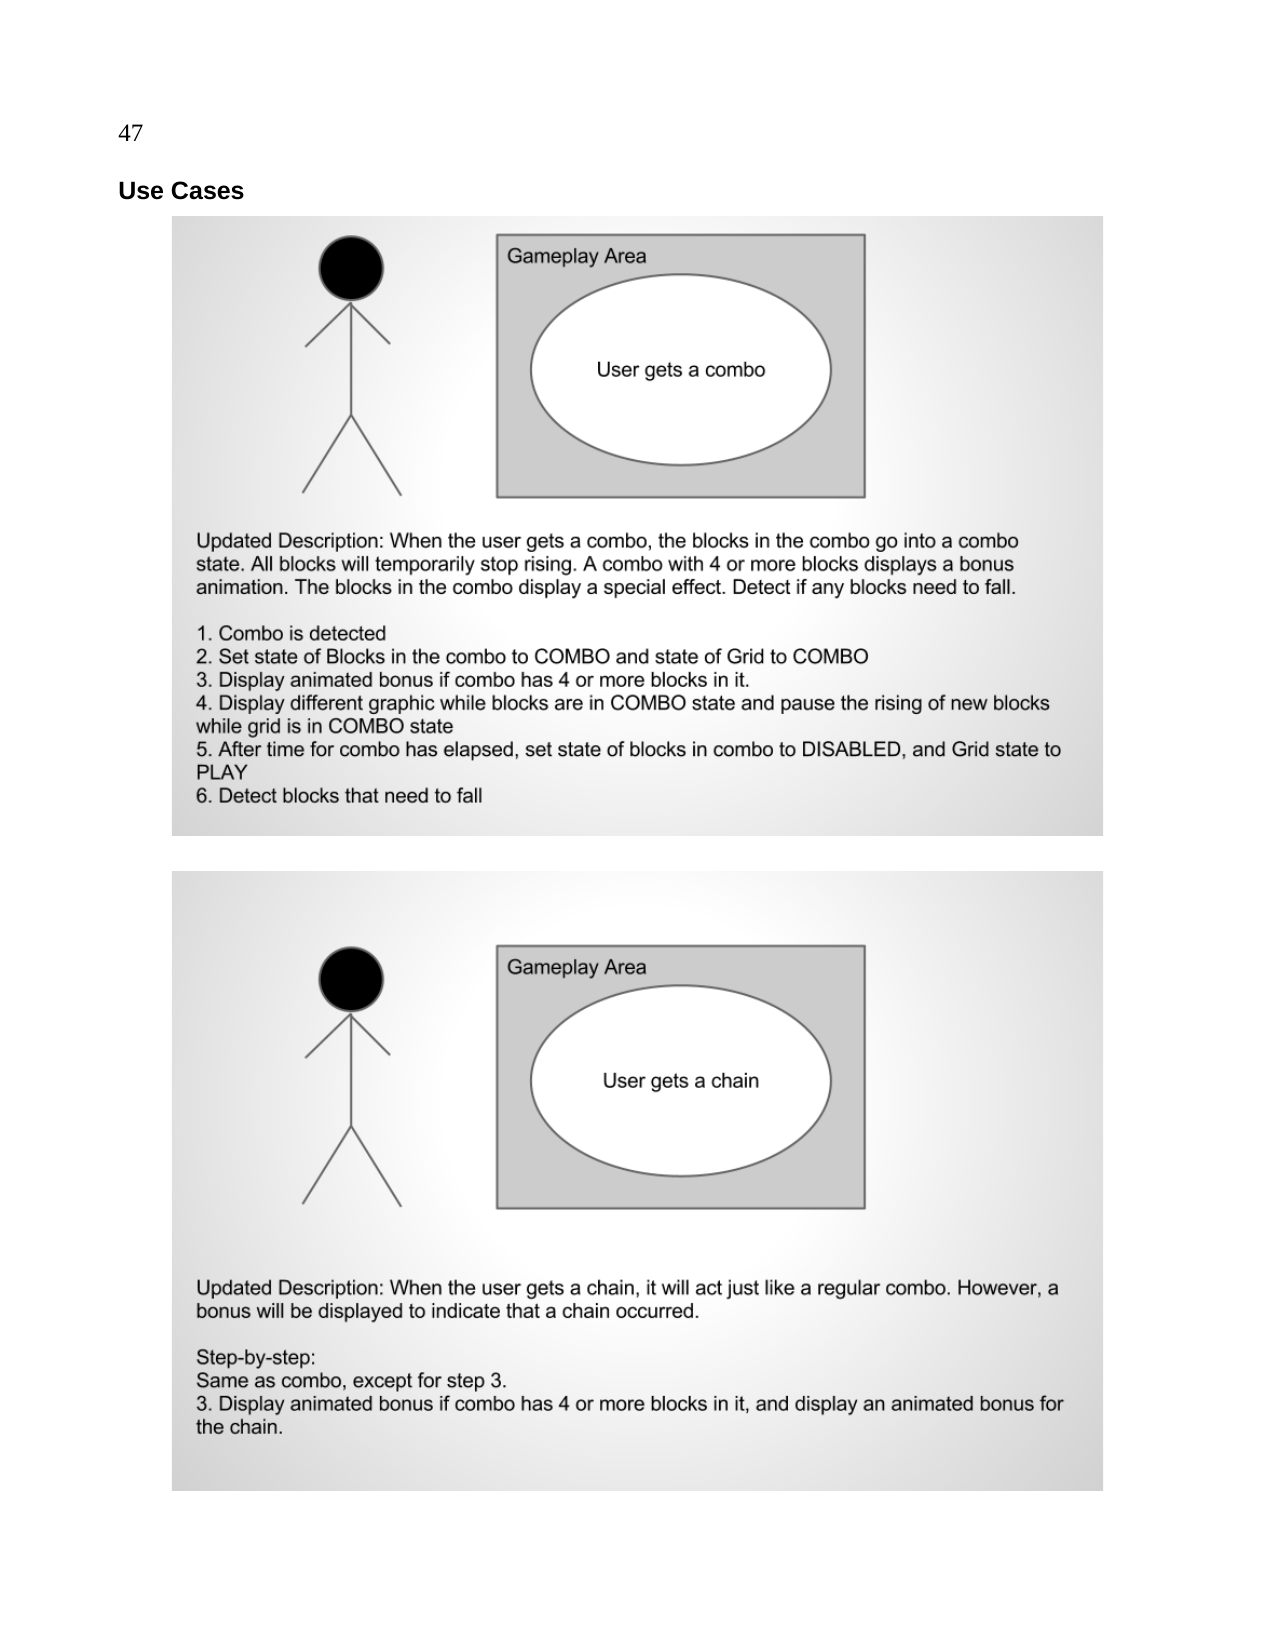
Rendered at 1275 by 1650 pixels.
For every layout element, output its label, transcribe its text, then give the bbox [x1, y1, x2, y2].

text Use Cases [118, 176, 1157, 205]
picture [171, 871, 1104, 1491]
picture [171, 216, 1104, 836]
